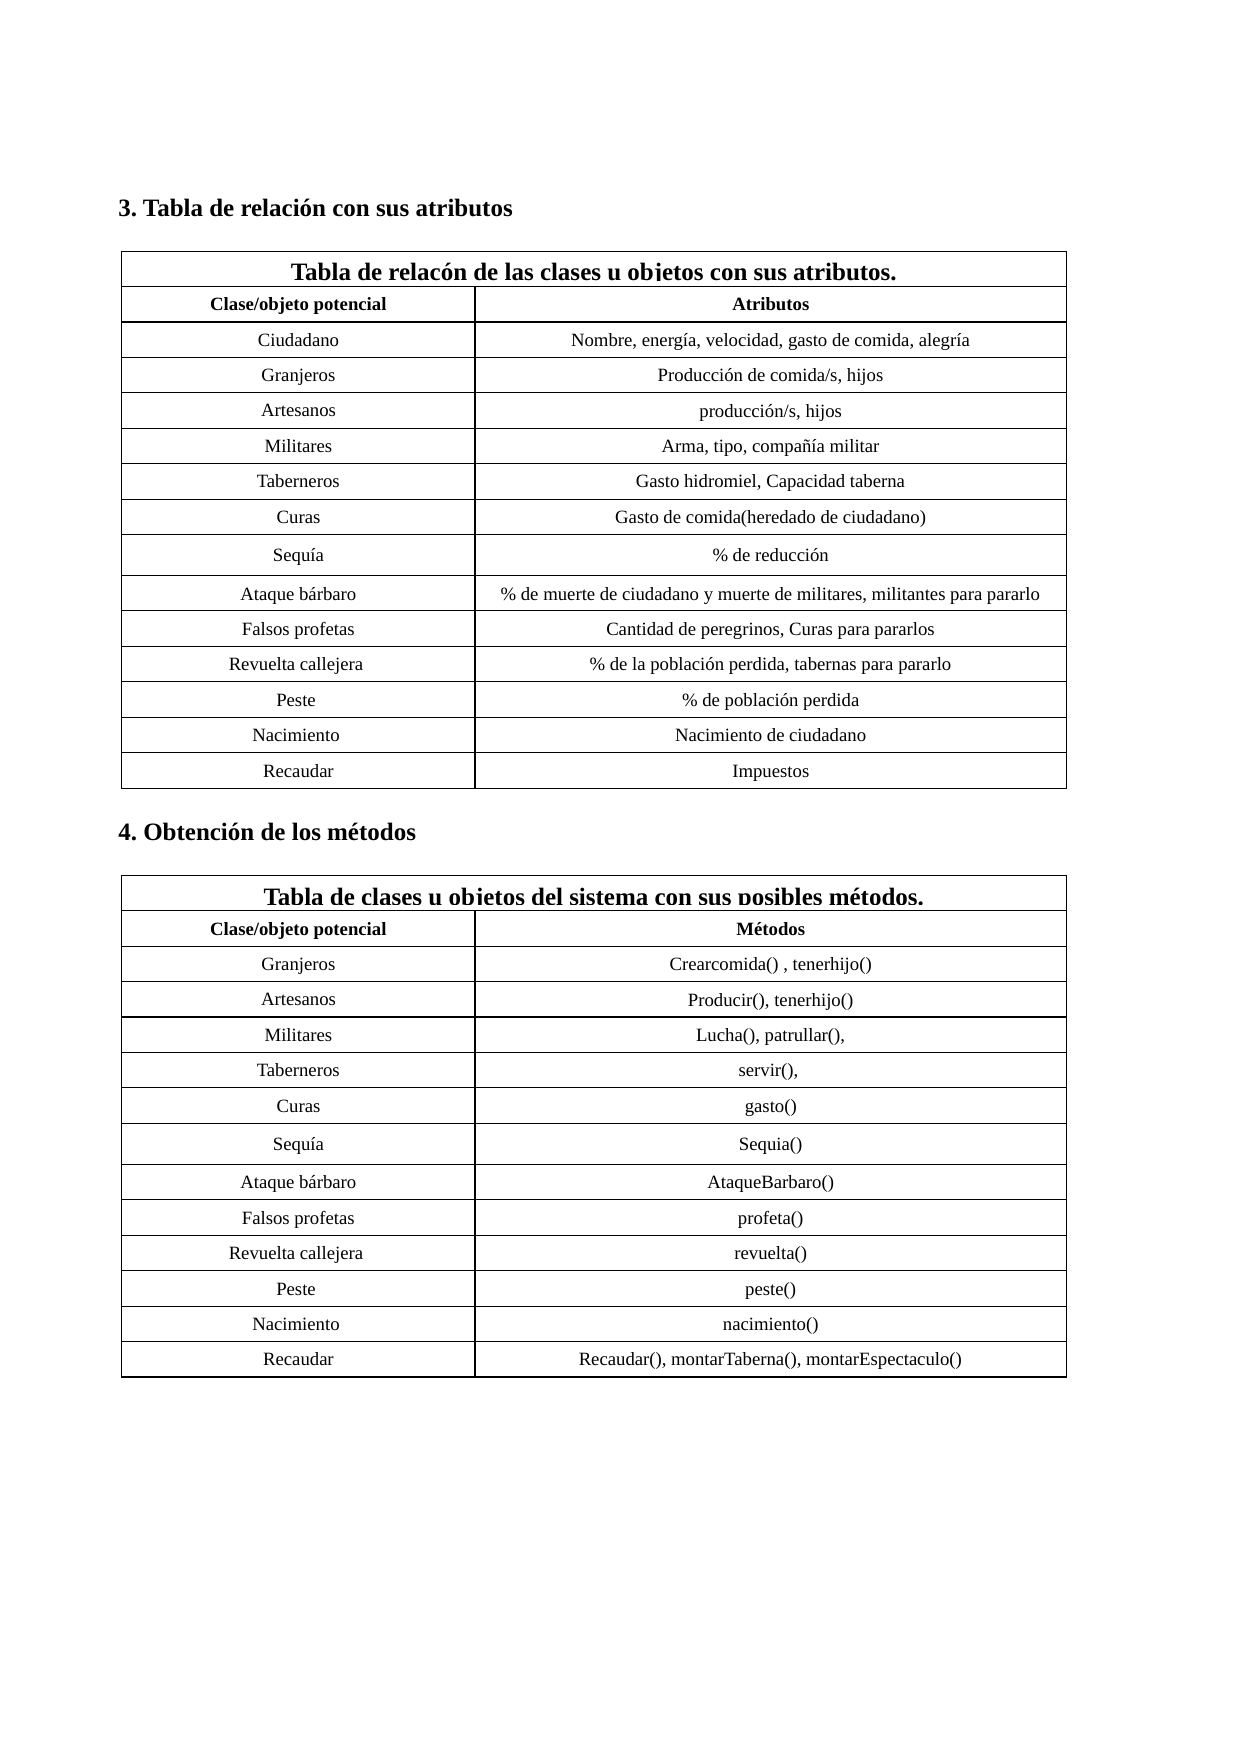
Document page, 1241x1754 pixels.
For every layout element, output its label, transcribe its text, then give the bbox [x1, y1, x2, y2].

table_cell Gasto de comida(heredado de ciudadano) [476, 500, 1066, 534]
table_cell Ciudadano [122, 323, 474, 357]
table_cell servir(), [476, 1053, 1066, 1087]
table_cell Impuestos [476, 753, 1066, 787]
table_cell Lucha(), patrullar(), [476, 1018, 1066, 1052]
table_cell producción/s, hijos [476, 393, 1066, 428]
table_cell % de la población perdida, tabernas para pararlo [476, 647, 1066, 681]
table_cell Producción de comida/s, hijos [476, 358, 1066, 392]
table_cell revuelta() [476, 1236, 1066, 1270]
table_cell Crearcomida() , tenerhijo() [476, 947, 1066, 981]
table_cell Nombre, energía, velocidad, gasto de comida, alegría [476, 323, 1066, 357]
table_cell AtaqueBarbaro() [476, 1165, 1066, 1199]
table_cell Militares [122, 429, 474, 463]
table_cell % de muerte de ciudadano y muerte de militares, militantes para pararlo [476, 576, 1066, 610]
table_cell Nacimiento [122, 718, 474, 752]
table_cell Sequia() [476, 1124, 1066, 1164]
table_cell Peste [122, 1271, 474, 1306]
text 3. Tabla de relación con sus atributos [118, 193, 1122, 222]
table_cell Taberneros [122, 464, 474, 498]
table_cell % de reducción [476, 535, 1066, 575]
table_cell Recaudar [122, 1342, 474, 1376]
table_cell profeta() [476, 1200, 1066, 1235]
table_cell Taberneros [122, 1053, 474, 1087]
table_cell Artesanos [122, 393, 474, 428]
table_cell Gasto hidromiel, Capacidad taberna [476, 464, 1066, 498]
table_cell Producir(), tenerhijo() [476, 982, 1066, 1016]
table_cell nacimiento() [476, 1307, 1066, 1341]
table_cell Revuelta callejera [122, 1236, 474, 1270]
table_cell Artesanos [122, 982, 474, 1016]
table_cell Militares [122, 1018, 474, 1052]
table_cell Falsos profetas [122, 611, 474, 646]
table_cell Ataque bárbaro [122, 576, 474, 610]
table_cell gasto() [476, 1088, 1066, 1123]
table_cell Falsos profetas [122, 1200, 474, 1235]
table_cell Nacimiento de ciudadano [476, 718, 1066, 752]
text 4. Obtención de los métodos [118, 817, 1122, 846]
table_cell Granjeros [122, 947, 474, 981]
table_cell Clase/objeto potencial [122, 287, 474, 321]
table_cell Curas [122, 500, 474, 534]
table_cell Nacimiento [122, 1307, 474, 1341]
table_cell Sequía [122, 1124, 474, 1164]
table_cell Arma, tipo, compañía militar [476, 429, 1066, 463]
table_cell Granjeros [122, 358, 474, 392]
table_cell Peste [122, 682, 474, 717]
table_cell Sequía [122, 535, 474, 575]
table_cell Recaudar [122, 753, 474, 787]
table_header Tabla de clases u objetos del sistema con sus posibles métodos. [122, 876, 1066, 910]
table_header Tabla de relacón de las clases u objetos con sus atributos. [122, 252, 1066, 286]
table_cell Ataque bárbaro [122, 1165, 474, 1199]
table_cell Curas [122, 1088, 474, 1123]
table_cell Recaudar(), montarTaberna(), montarEspectaculo() [476, 1342, 1066, 1376]
table_cell Revuelta callejera [122, 647, 474, 681]
table_cell Clase/objeto potencial [122, 911, 474, 946]
table_cell Cantidad de peregrinos, Curas para pararlos [476, 611, 1066, 646]
table_cell % de población perdida [476, 682, 1066, 717]
table_cell Métodos [476, 911, 1066, 946]
table_cell Atributos [476, 287, 1066, 321]
table_cell peste() [476, 1271, 1066, 1306]
